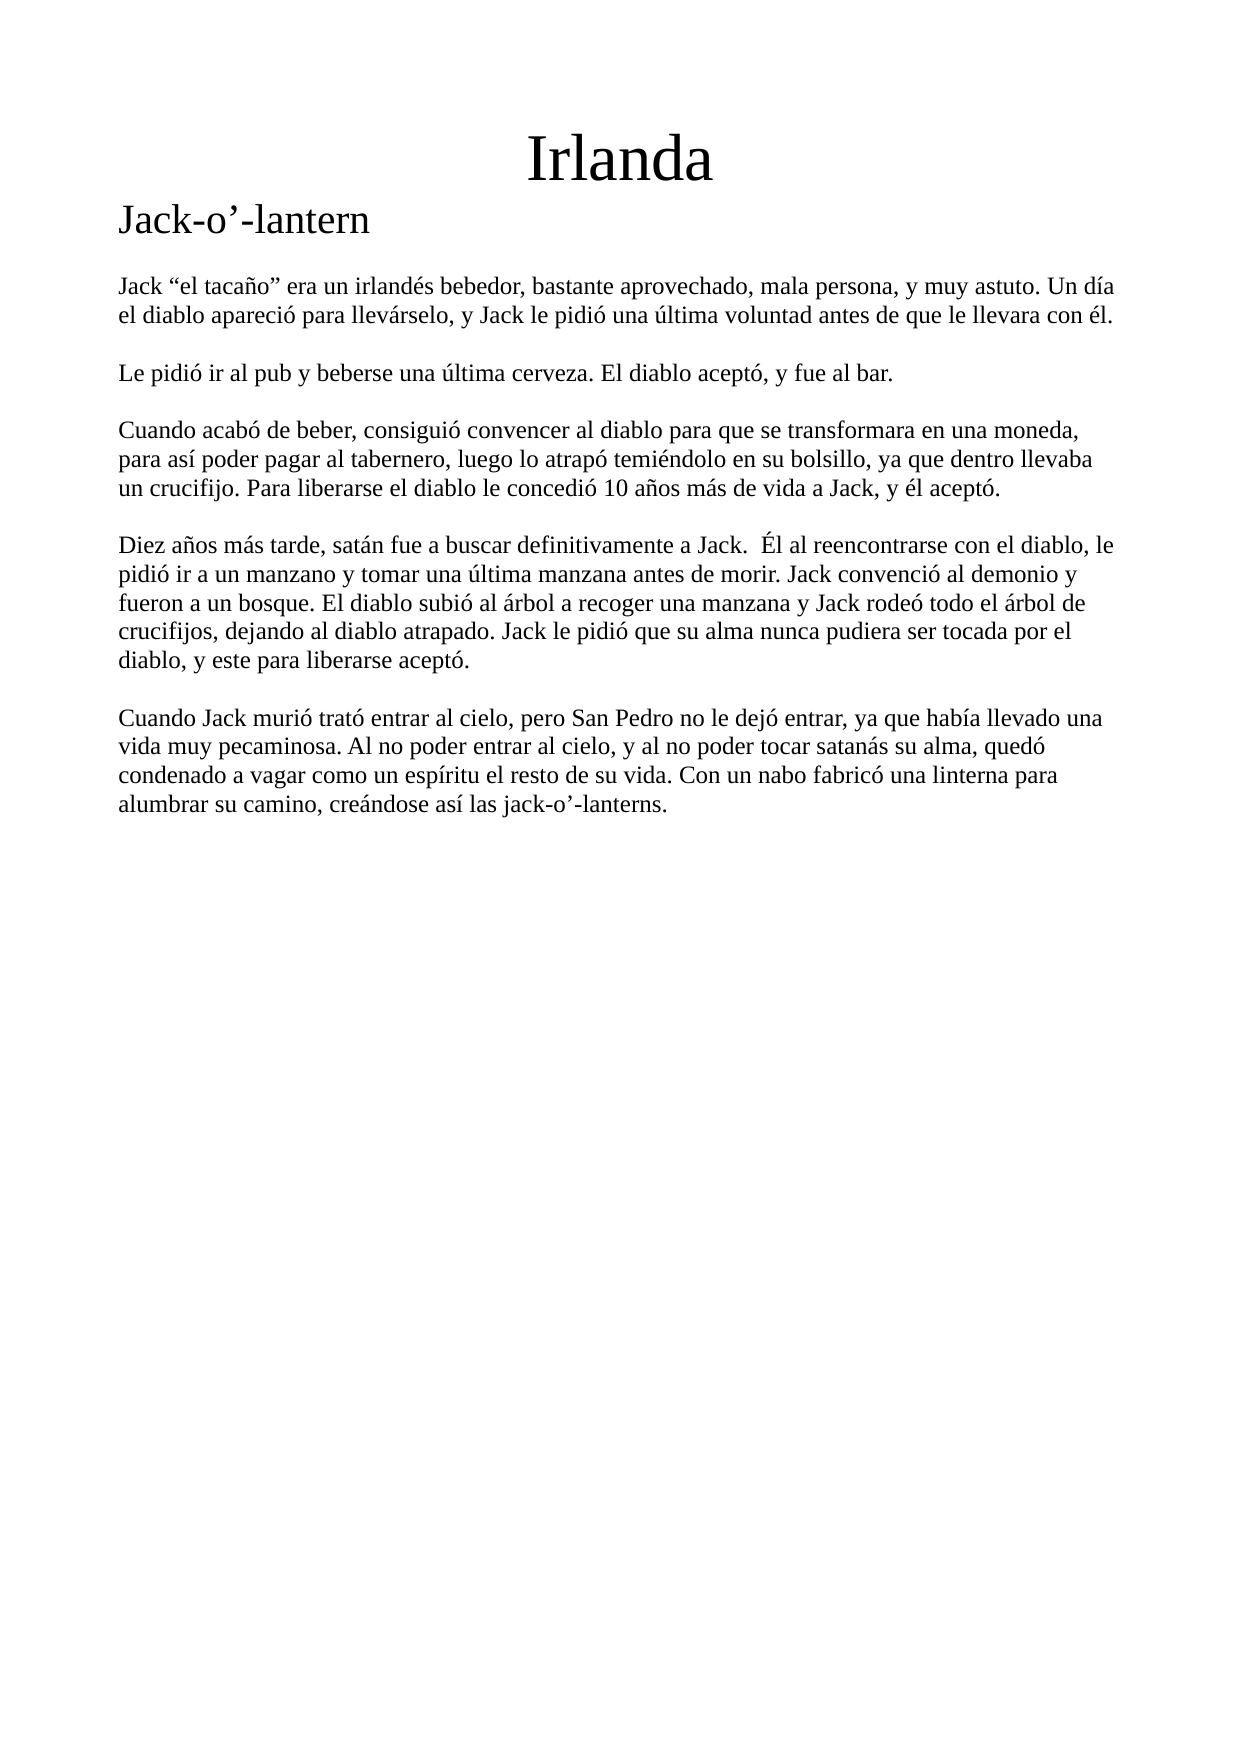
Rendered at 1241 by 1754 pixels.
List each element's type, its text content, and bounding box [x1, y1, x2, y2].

text Irlanda [118, 118, 1122, 195]
text Cuando Jack murió trató entrar al cielo, pero San Pedro no le dejó entrar, ya que había llevado una vida muy pecaminosa. Al no poder entrar al cielo, y al no poder tocar satanás su alma, quedó condenado a vagar como un espíritu el resto de su vida. Con un nabo fabricó una linterna para alumbrar su camino, creándose así las jack-o’-lanterns. [118, 703, 1122, 818]
text Le pidió ir al pub y beberse una última cerveza. El diablo aceptó, y fue al bar. [118, 358, 1122, 386]
text Jack-o’-lantern [118, 195, 1122, 243]
text Diez años más tarde, satán fue a buscar definitivamente a Jack. Él al reencontrarse con el diablo, le pidió ir a un manzano y tomar una última manzana antes de morir. Jack convenció al demonio y fueron a un bosque. El diablo subió al árbol a recoger una manzana y Jack rodeó todo el árbol de crucifijos, dejando al diablo atrapado. Jack le pidió que su alma nunca pudiera ser tocada por el diablo, y este para liberarse aceptó. [118, 530, 1122, 674]
text Jack “el tacaño” era un irlandés bebedor, bastante aprovechado, mala persona, y muy astuto. Un día el diablo apareció para llevárselo, y Jack le pidió una última voluntad antes de que le llevara con él. [118, 271, 1122, 329]
text Cuando acabó de beber, consiguió convencer al diablo para que se transformara en una moneda, para así poder pagar al tabernero, luego lo atrapó temiéndolo en su bolsillo, ya que dentro llevaba un crucifijo. Para liberarse el diablo le concedió 10 años más de vida a Jack, y él aceptó. [118, 415, 1122, 501]
